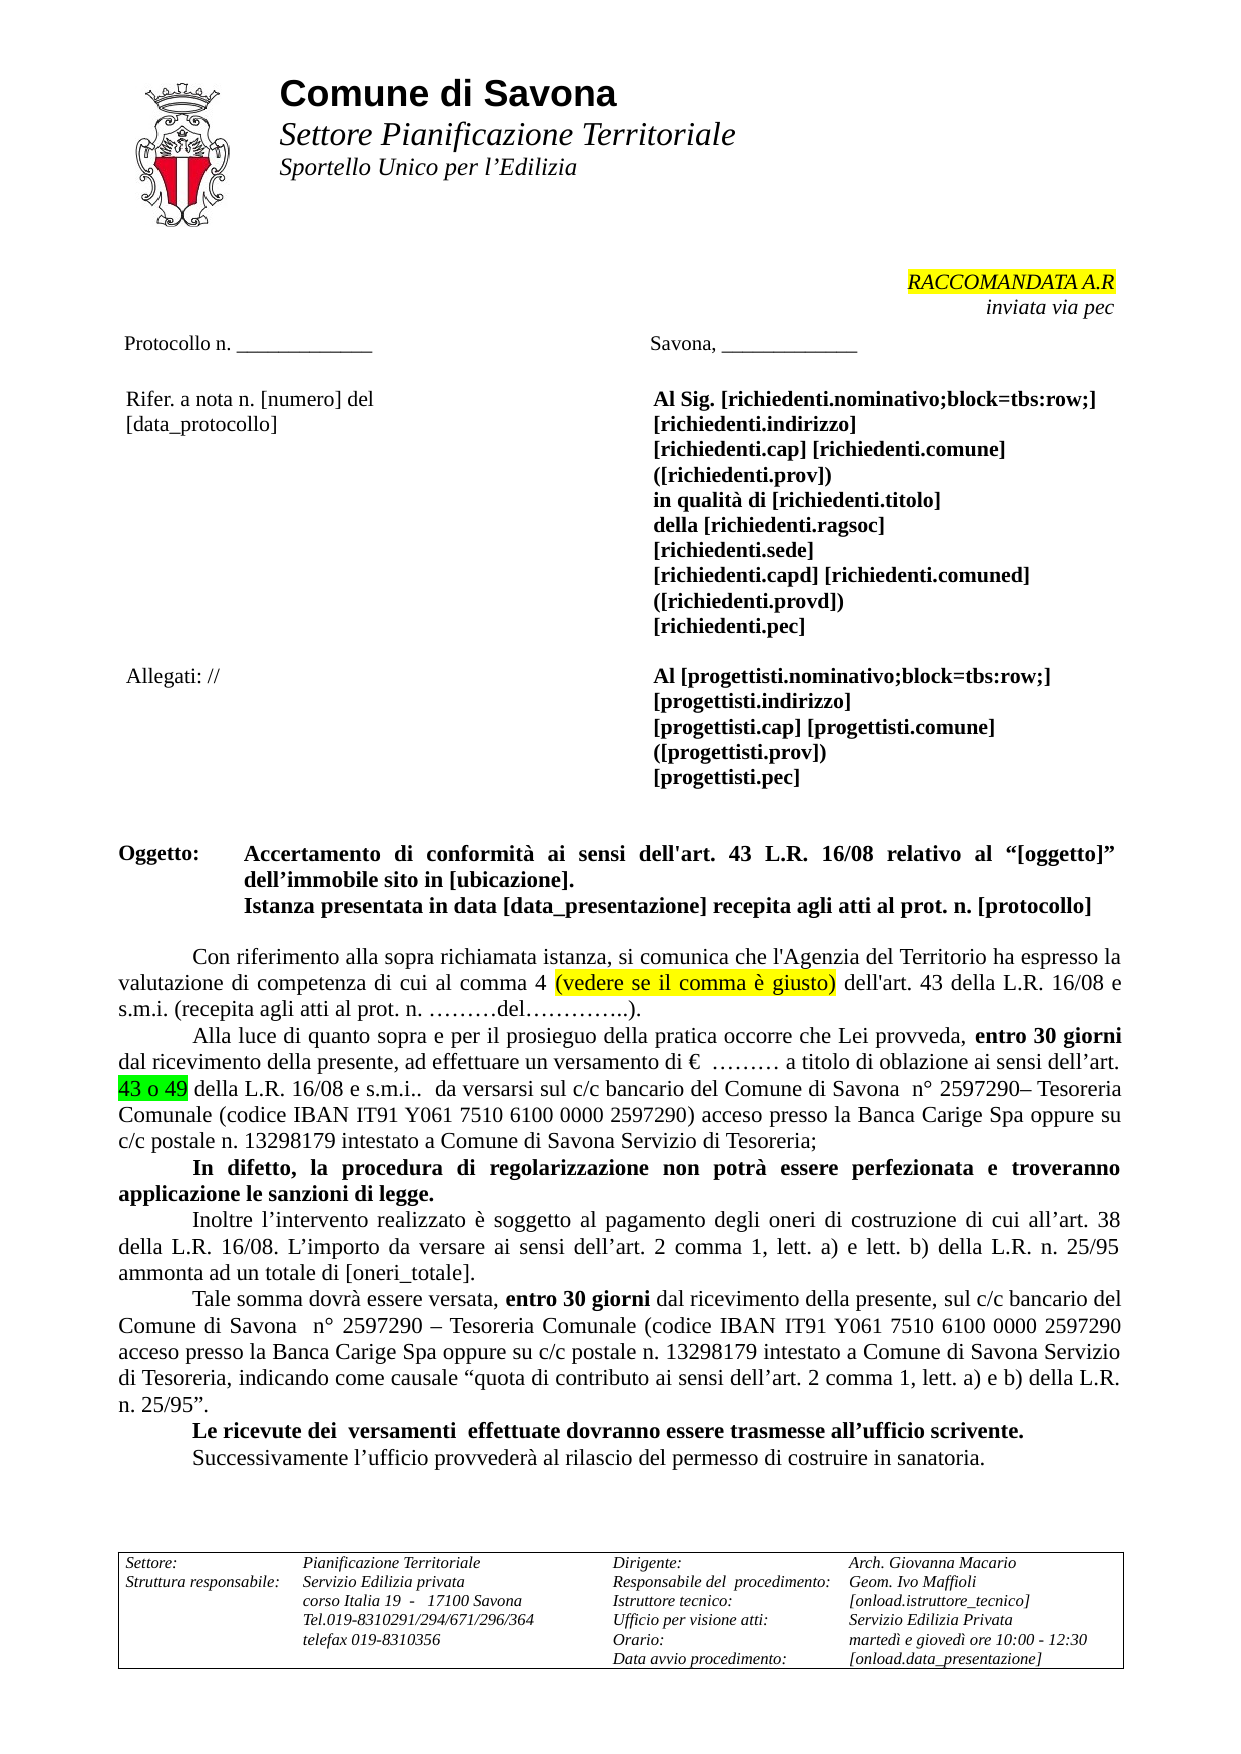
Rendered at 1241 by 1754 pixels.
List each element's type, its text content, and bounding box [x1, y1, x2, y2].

table_cell Savona, _____________ [644, 325, 1122, 361]
text In difetto, la procedura di regolarizzazione non potrà essere perfezionata e troveranno applicazione le sanzioni di legge. [118, 1154, 1122, 1206]
table_header Rifer. a nota n. [numero] del [data_protocollo] [118, 386, 451, 663]
text Inoltre l’intervento realizzato è soggetto al pagamento degli oneri di costruzione di cui all’art. 38 della L.R. 16/08. L’importo da versare ai sensi dell’art. 2 comma 1, lett. a) e lett. b) della L.R. n. 25/95 ammonta ad un totale di [oneri_totale]. [118, 1206, 1122, 1285]
table_cell Protocollo n. _____________ [118, 325, 644, 361]
table_header Oggetto: [111, 840, 236, 919]
text Con riferimento alla sopra richiamata istanza, si comunica che l'Agenzia del Territorio ha espresso la valutazione di competenza di cui al comma 4 (vedere se il comma è giusto) dell'art. 43 della L.R. 16/08 e s.m.i. (recepita agli atti al prot. n. ………del…………..). [118, 943, 1122, 1022]
picture [135, 83, 230, 227]
table_header Al Sig. [richiedenti.nominativo;block=tbs:row;] [richiedenti.indirizzo] [richiedenti.cap] [richiedenti.comune] ([richiedenti.prov]) in qualità di [richiedenti.titolo] della [richiedenti.ragsoc] [richiedenti.sede] [richiedenti.capd] [richiedenti.comuned] ([richiedenti.provd]) [richiedenti.pec] [646, 386, 1119, 663]
table_header [118, 263, 644, 325]
table_header Accertamento di conformità ai sensi dell'art. 43 L.R. 16/08 relativo al “[oggetto]” dell’immobile sito in [ubicazione]. Istanza presentata in data [data_presentazione] recepita agli atti al prot. n. [protocollo] [236, 840, 1123, 919]
text Le ricevute dei versamenti effettuate dovranno essere trasmesse all’ufficio scrivente. [118, 1417, 1122, 1443]
text Successivamente l’ufficio provvederà al rilascio del permesso di costruire in sanatoria. [118, 1443, 1122, 1470]
table_cell [451, 663, 646, 816]
table_header RACCOMANDATA A.R inviata via pec [644, 263, 1122, 325]
text Alla luce di quanto sopra e per il prosieguo della pratica occorre che Lei provveda, entro 30 giorni dal ricevimento della presente, ad effettuare un versamento di € ……… a titolo di oblazione ai sensi dell’art. 43 o 49 della L.R. 16/08 e s.m.i.. da versarsi sul c/c bancario del Comune di Savona n° 2597290– Tesoreria Comunale (codice IBAN IT91 Y061 7510 6100 0000 2597290) acceso presso la Banca Carige Spa oppure su c/c postale n. 13298179 intestato a Comune di Savona Servizio di Tesoreria; [118, 1022, 1122, 1154]
table_header [451, 386, 646, 663]
table_cell Allegati: // [118, 663, 451, 816]
text Tale somma dovrà essere versata, entro 30 giorni dal ricevimento della presente, sul c/c bancario del Comune di Savona n° 2597290 – Tesoreria Comunale (codice IBAN IT91 Y061 7510 6100 0000 2597290 acceso presso la Banca Carige Spa oppure su c/c postale n. 13298179 intestato a Comune di Savona Servizio di Tesoreria, indicando come causale “quota di contributo ai sensi dell’art. 2 comma 1, lett. a) e b) della L.R. n. 25/95”. [118, 1285, 1122, 1417]
table_cell Al [progettisti.nominativo;block=tbs:row;] [progettisti.indirizzo] [progettisti.cap] [progettisti.comune] ([progettisti.prov]) [progettisti.pec] [646, 663, 1119, 816]
